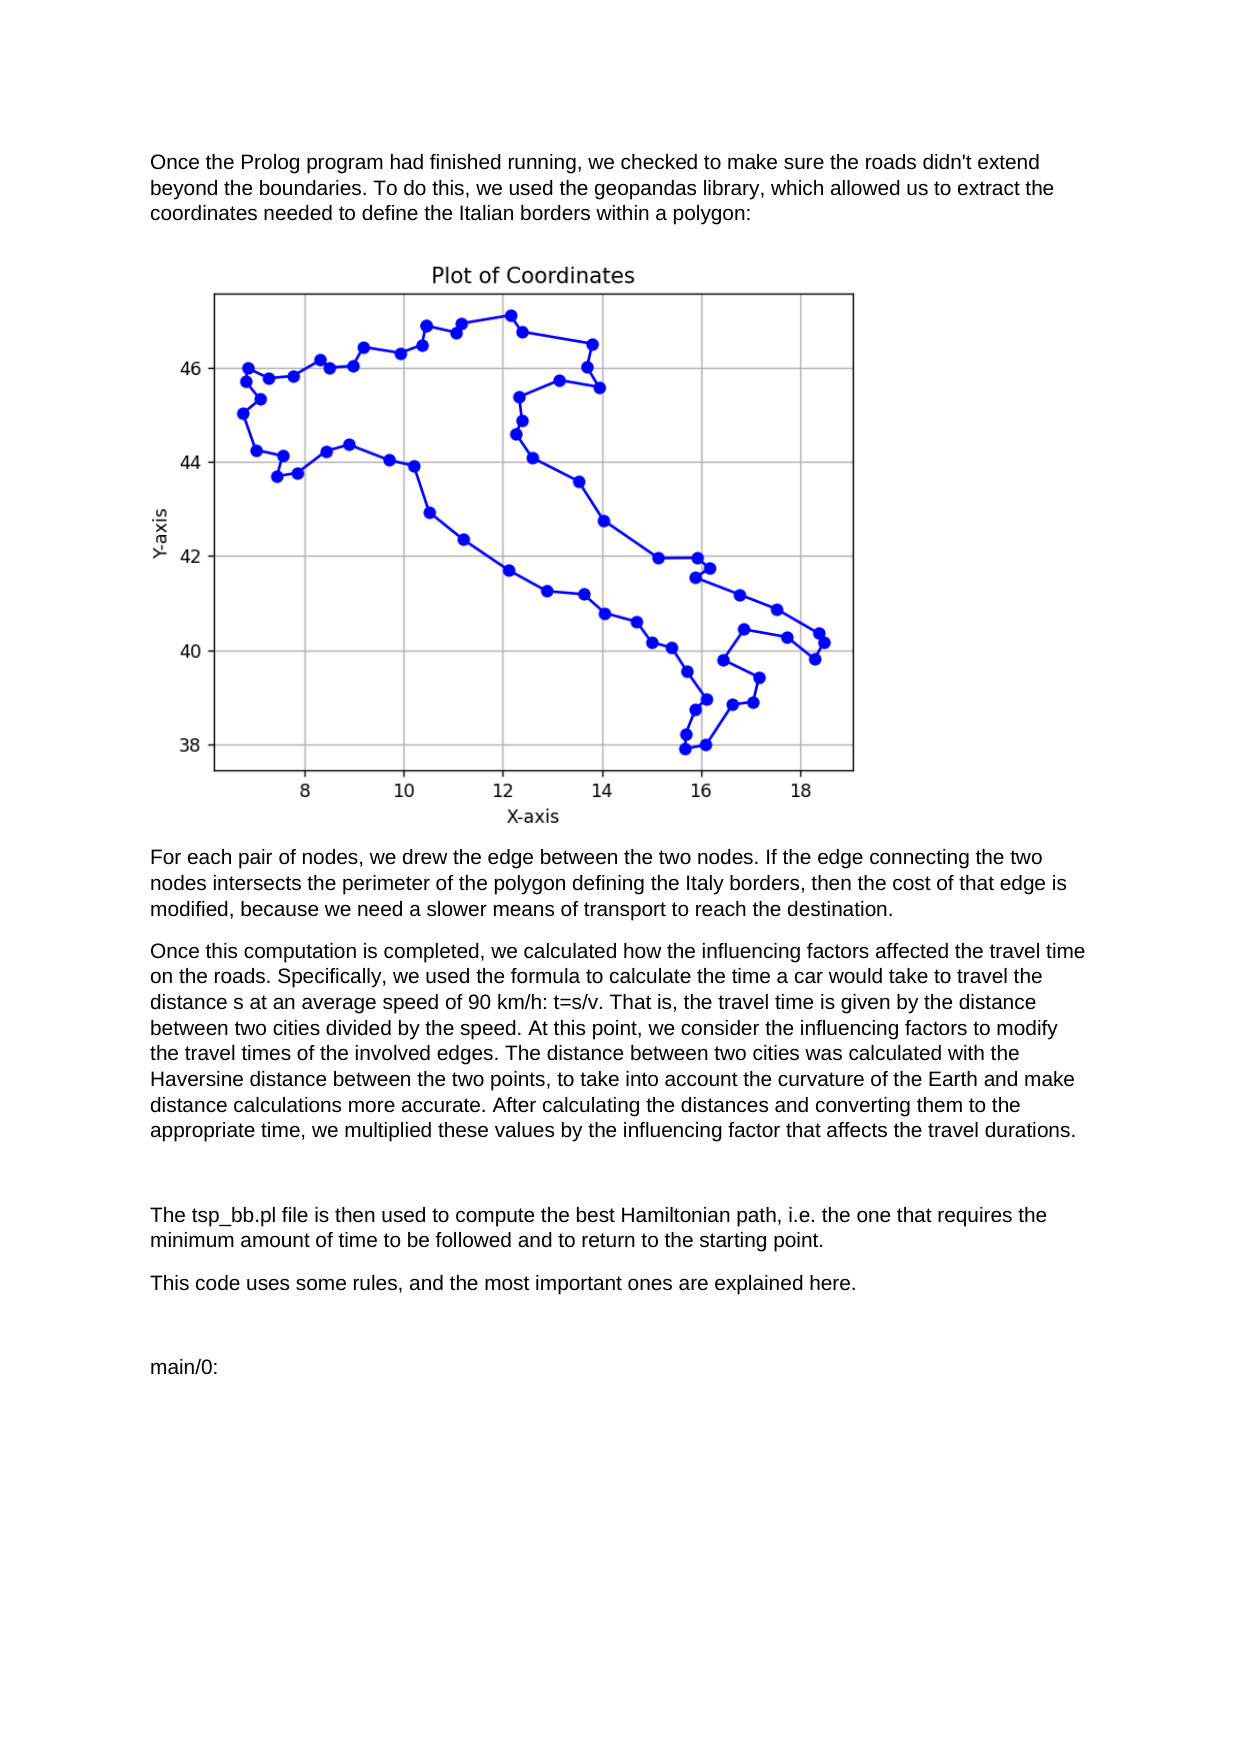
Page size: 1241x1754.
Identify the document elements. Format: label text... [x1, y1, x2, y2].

text For each pair of nodes, we drew the edge between the two nodes. If the edge connecting the two nodes intersects the perimeter of the polygon defining the Italy borders, then the cost of that edge is modified, because we need a slower means of transport to reach the destination. [150, 845, 1090, 920]
text Once this computation is completed, we calculated how the influencing factors affected the travel time on the roads. Specifically, we used the formula to calculate the time a car would take to travel the distance s at an average speed of 90 km/h: t=s/v. That is, the travel time is given by the distance between two cities divided by the speed. At this point, we consider the influencing factors to modify the travel times of the involved edges. The distance between two cities was calculated with the Haversine distance between the two points, to take into account the curvature of the Earth and make distance calculations more accurate. After calculating the distances and converting them to the appropriate time, we multiplied these values by the influencing factor that affects the travel durations. [150, 939, 1090, 1142]
text main/0: [150, 1355, 1090, 1379]
text The tsp_bb.pl file is then used to compute the best Hamiltonian path, i.e. the one that requires the minimum amount of time to be followed and to return to the starting point. [150, 1203, 1090, 1252]
text Once the Prolog program had finished running, we checked to make sure the roads didn't extend beyond the boundaries. To do this, we used the geopandas library, which allowed us to extract the coordinates needed to define the Italian borders within a polygon: [150, 150, 1090, 225]
text This code uses some rules, and the most important ones are explained here. [150, 1271, 1090, 1294]
